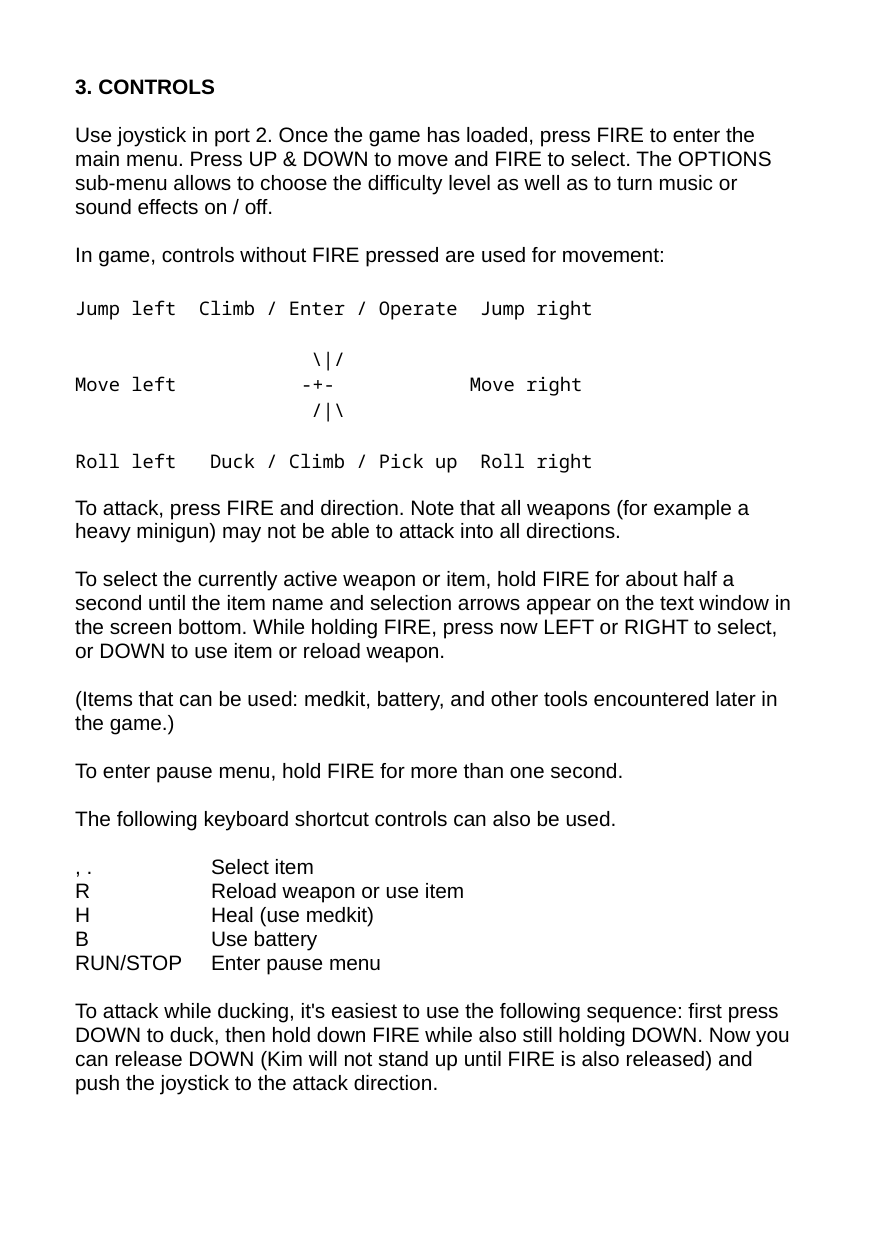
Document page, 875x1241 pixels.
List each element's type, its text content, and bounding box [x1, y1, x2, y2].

text (Items that can be used: medkit, battery, and other tools encountered later in the game.) [75, 687, 799, 735]
text /|\ [75, 397, 799, 423]
text In game, controls without FIRE pressed are used for movement: [75, 243, 799, 267]
text R Reload weapon or use item [75, 879, 799, 903]
text Move left -+- Move right [75, 372, 799, 397]
text To enter pause menu, hold FIRE for more than one second. [75, 759, 799, 783]
text To attack, press FIRE and direction. Note that all weapons (for example a heavy minigun) may not be able to attack into all directions. [75, 495, 799, 543]
text B Use battery [75, 927, 799, 951]
text 3. CONTROLS [75, 75, 799, 99]
text H Heal (use medkit) [75, 903, 799, 927]
text Use joystick in port 2. Once the game has loaded, press FIRE to enter the main menu. Press UP & DOWN to move and FIRE to select. The OPTIONS sub-menu allows to choose the difficulty level as well as to turn music or sound effects on / off. [75, 123, 799, 219]
text The following keyboard shortcut controls can also be used. [75, 807, 799, 831]
text To attack while ducking, it's easiest to use the following sequence: first press DOWN to duck, then hold down FIRE while also still holding DOWN. Now you can release DOWN (Kim will not stand up until FIRE is also released) and push the joystick to the attack direction. [75, 998, 799, 1094]
text RUN/STOP Enter pause menu [75, 951, 799, 974]
text To select the currently active weapon or item, hold FIRE for about half a second until the item name and selection arrows appear on the text window in the screen bottom. While holding FIRE, press now LEFT or RIGHT to select, or DOWN to use item or reload weapon. [75, 567, 799, 663]
text Roll left Duck / Climb / Pick up Roll right [75, 448, 799, 474]
text Jump left Climb / Enter / Operate Jump right [75, 295, 799, 321]
text , . Select item [75, 855, 799, 879]
text \|/ [75, 346, 799, 372]
